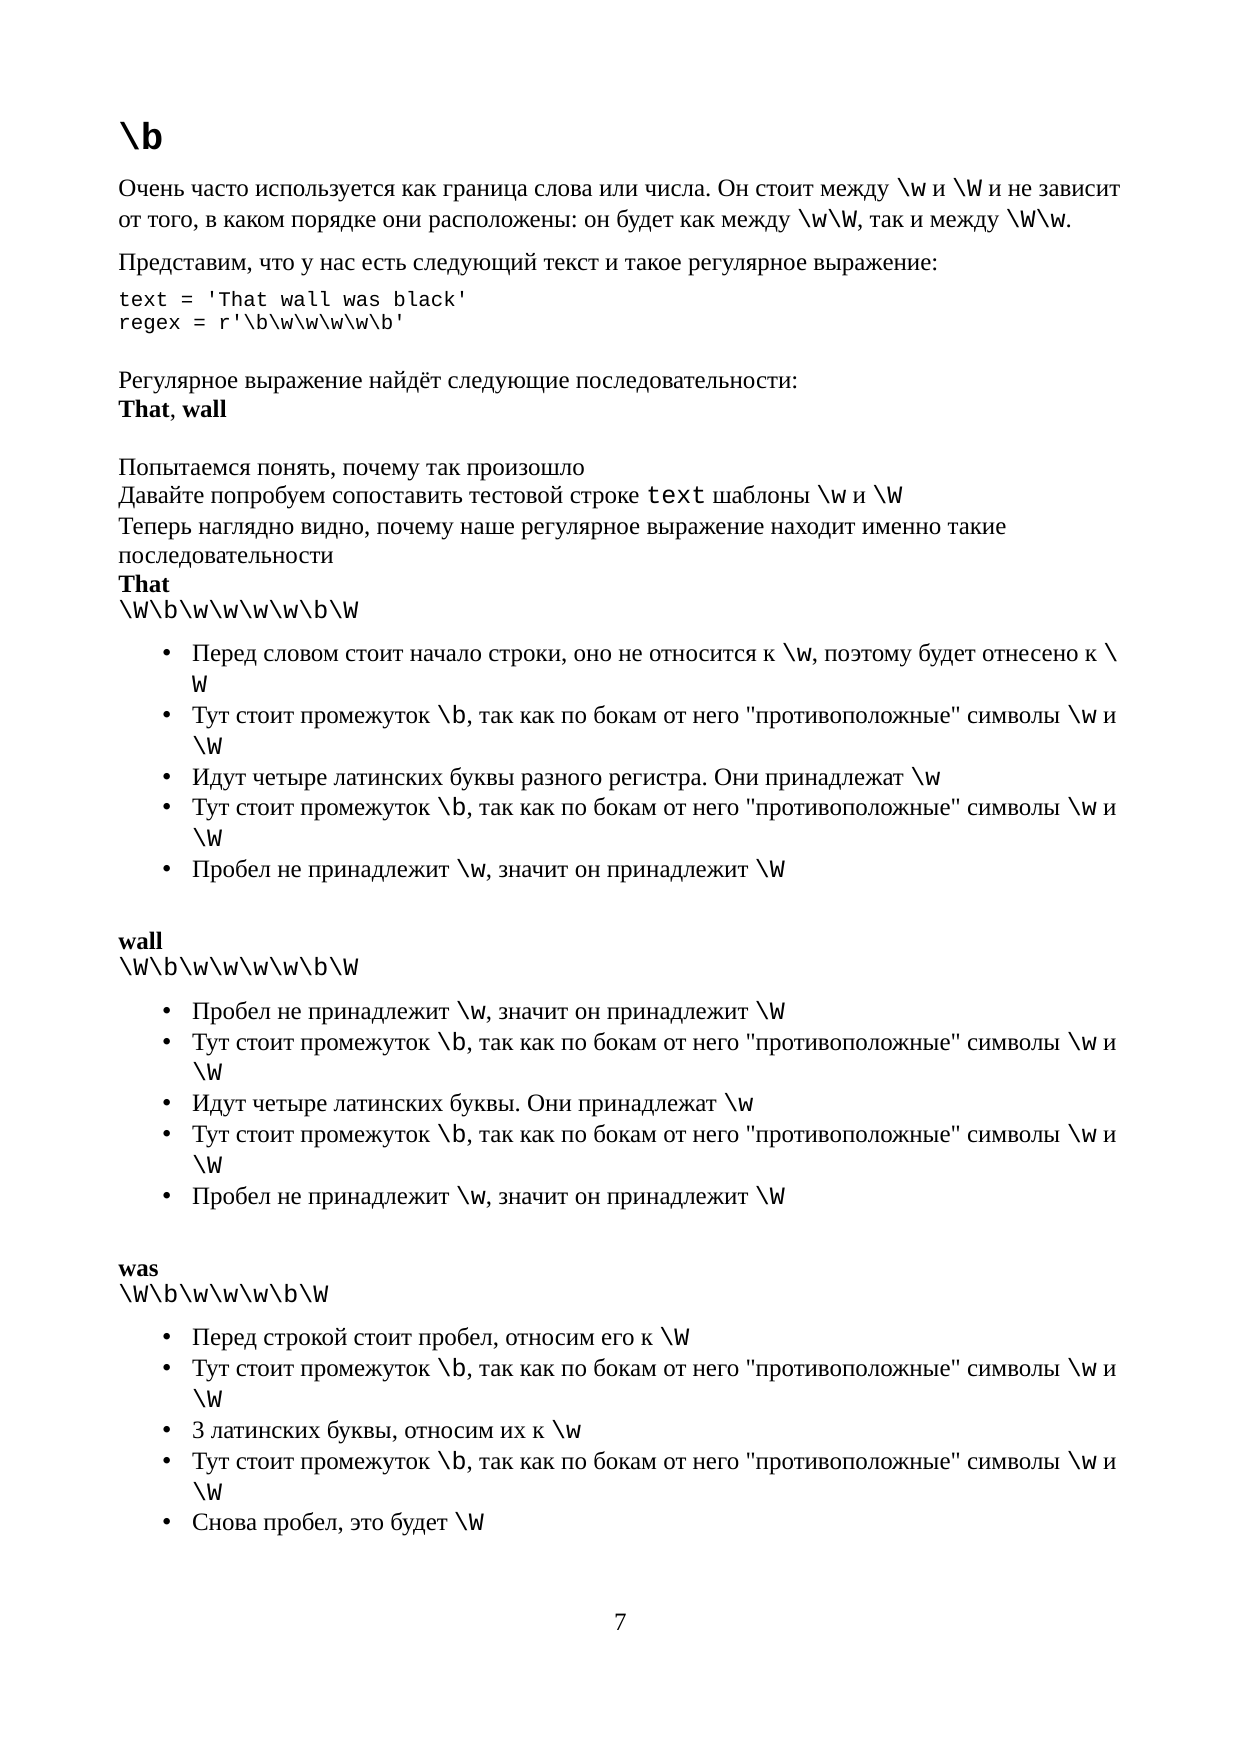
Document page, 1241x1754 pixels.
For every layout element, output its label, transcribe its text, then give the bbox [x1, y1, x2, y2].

list 3 латинских буквы, относим их к \w [162, 1415, 1122, 1446]
text regex = r'\b\w\w\w\w\b' [118, 312, 1122, 336]
list Тут стоит промежуток \b, так как по бокам от него "противоположные" символы \w и \W [162, 1119, 1122, 1181]
list Тут стоит промежуток \b, так как по бокам от него "противоположные" символы \w и \W [162, 1446, 1122, 1507]
list Тут стоит промежуток \b, так как по бокам от него "противоположные" символы \w и \W [162, 700, 1122, 762]
list Пробел не принадлежит \w, значит он принадлежит \W [162, 854, 1122, 885]
list Тут стоит промежуток \b, так как по бокам от него "противоположные" символы \w и \W [162, 792, 1122, 854]
text Представим, что у нас есть следующий текст и такое регулярное выражение: [118, 247, 1122, 276]
list Идут четыре латинских буквы разного регистра. Они принадлежат \w [162, 762, 1122, 792]
list Пробел не принадлежит \w, значит он принадлежит \W [162, 996, 1122, 1027]
subtitle \b [118, 118, 1122, 161]
text text = 'That wall was black' [118, 288, 1122, 312]
text was \W\b\w\w\w\b\W [118, 1224, 1122, 1310]
text wall \W\b\w\w\w\w\b\W [118, 897, 1122, 983]
list Пробел не принадлежит \w, значит он принадлежит \W [162, 1181, 1122, 1212]
list Тут стоит промежуток \b, так как по бокам от него "противоположные" символы \w и \W [162, 1027, 1122, 1088]
list Идут четыре латинских буквы. Они принадлежат \w [162, 1088, 1122, 1119]
list Снова пробел, это будет \W [162, 1507, 1122, 1538]
text Очень часто используется как граница слова или числа. Он стоит между \w и \W и не зависит от того, в каком порядке они расположены: он будет как между \w\W, так и между \W\w. [118, 173, 1122, 235]
list Перед строкой стоит пробел, относим его к \W [162, 1322, 1122, 1353]
list Перед словом стоит начало строки, оно не относится к \w, поэтому будет отнесено к \W [162, 638, 1122, 700]
text Регулярное выражение найдёт следующие последовательности: That, wall Попытаемся понять, почему так произошло Давайте попробуем сопоставить тестовой строке text шаблоны \w и \W Теперь наглядно видно, почему наше регулярное выражение находит именно такие последовательности That \W\b\w\w\w\w\b\W [118, 365, 1122, 626]
list Тут стоит промежуток \b, так как по бокам от него "противоположные" символы \w и \W [162, 1353, 1122, 1415]
